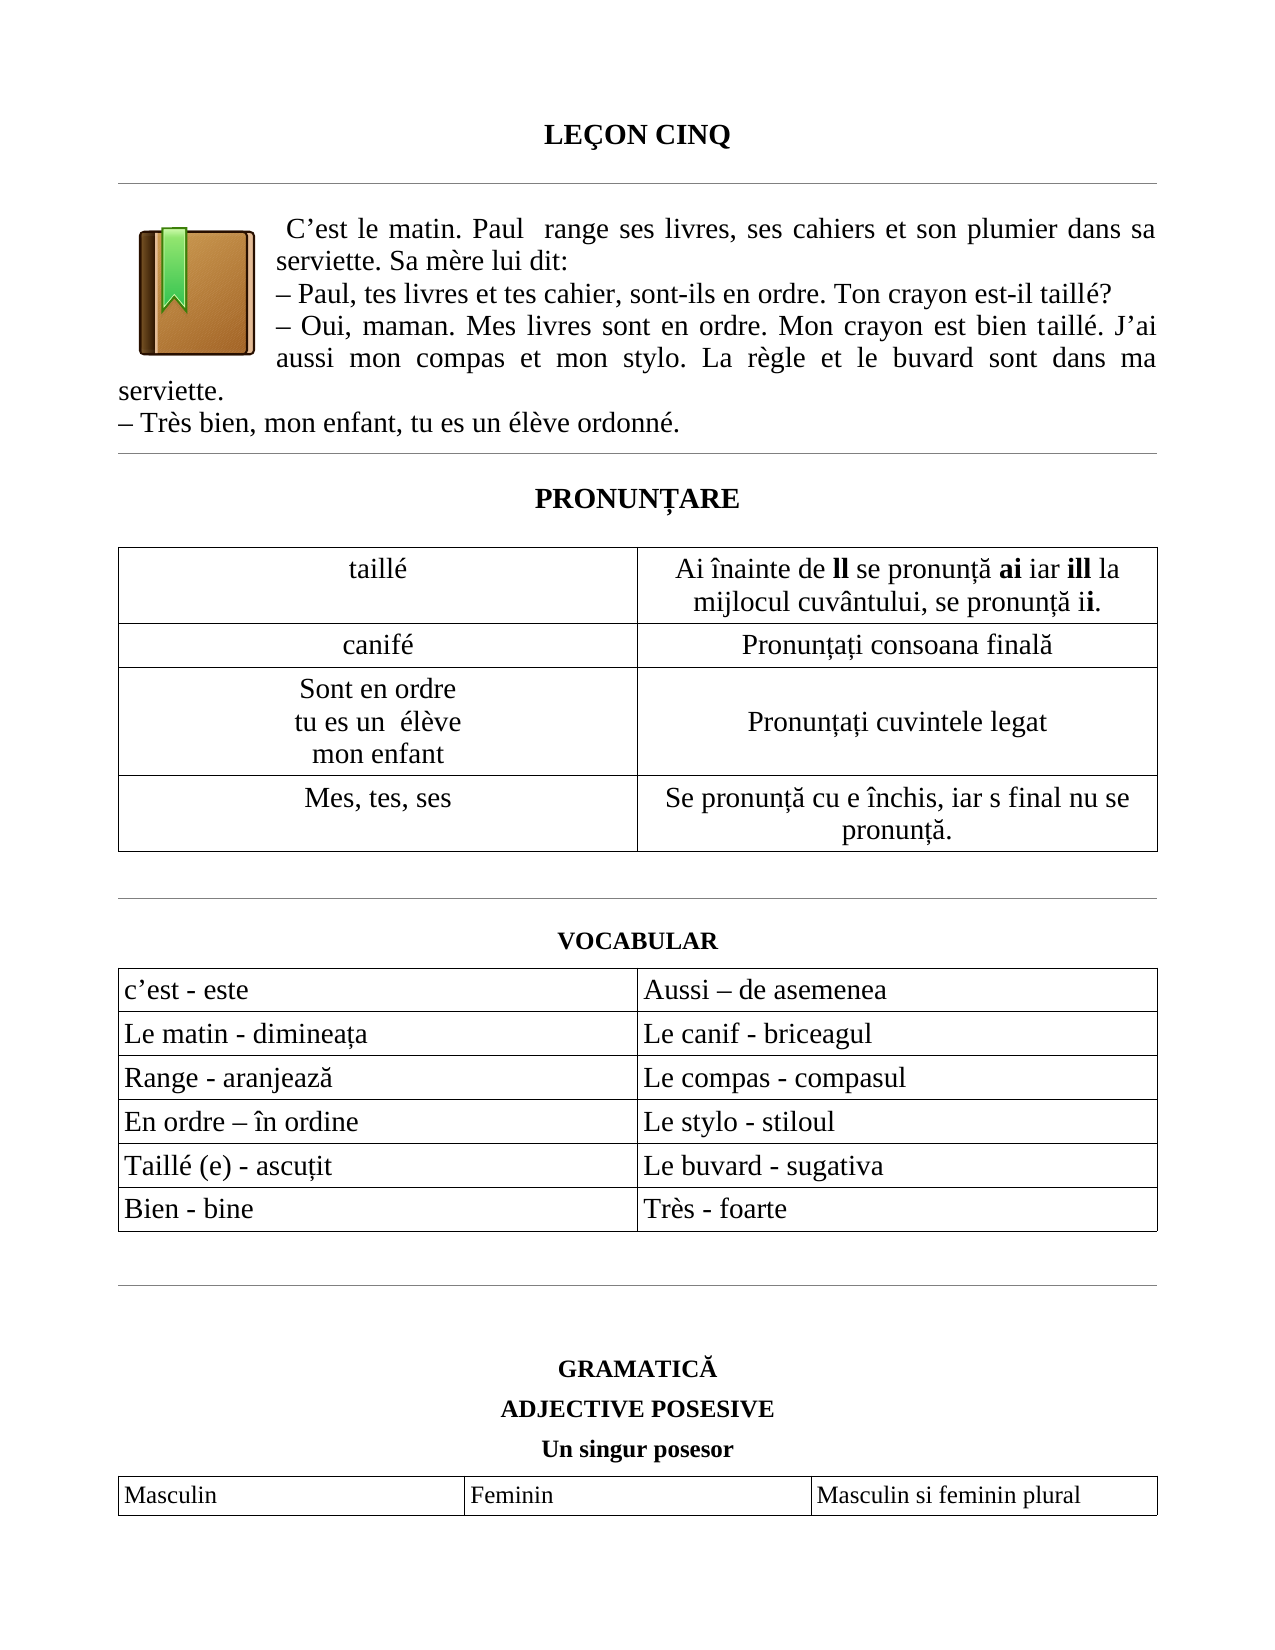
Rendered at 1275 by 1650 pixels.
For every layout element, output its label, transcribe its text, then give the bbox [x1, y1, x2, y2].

text LEÇON CINQ [118, 118, 1157, 150]
table_header Feminin [465, 1477, 811, 1515]
table_cell Très - foarte [638, 1188, 1157, 1231]
table_cell En ordre – în ordine [119, 1100, 637, 1143]
table_cell Le buvard - sugativa [638, 1144, 1157, 1187]
table_cell Taillé (e) - ascuțit [119, 1144, 637, 1187]
table_cell Range - aranjează [119, 1056, 637, 1099]
table_header c’est - este [119, 969, 637, 1011]
table_cell Sont en ordre tu es un élève mon enfant [119, 668, 637, 775]
table_cell Le compas - compasul [638, 1056, 1157, 1099]
table_header Ai înainte de ll se pronunță ai iar ill la mijlocul cuvântului, se pronunță ii. [638, 548, 1157, 623]
table_cell Mes, tes, ses [119, 776, 637, 851]
table_cell Le stylo - stiloul [638, 1100, 1157, 1143]
text – Paul, tes livres et tes cahier, sont-ils en ordre. Ton crayon est-il taillé? [256, 277, 1157, 309]
table_cell Pronunțați consoana finală [638, 624, 1157, 667]
text – Oui, maman. Mes livres sont en ordre. Mon crayon est bien taillé. J’ai aussi mon compas et mon stylo. La règle et le buvard sont dans ma serviette. [118, 309, 1157, 406]
table_cell Le canif - briceagul [638, 1012, 1157, 1055]
text GRAMATICĂ [118, 1355, 1157, 1383]
text PRONUNȚARE [118, 482, 1157, 514]
text Un singur posesor [118, 1435, 1157, 1463]
table_header Aussi – de asemenea [638, 969, 1157, 1011]
table_cell Pronunțați cuvintele legat [638, 668, 1157, 775]
table_header Masculin si feminin plural [812, 1477, 1157, 1515]
text – Très bien, mon enfant, tu es un élève ordonné. [118, 406, 1157, 438]
text C’est le matin. Paul range ses livres, ses cahiers et son plumier dans sa serviette. Sa mère lui dit: [118, 212, 1157, 277]
table_header Masculin [119, 1477, 464, 1515]
table_cell Bien - bine [119, 1188, 637, 1231]
table_header taillé [119, 548, 637, 623]
text VOCABULAR [118, 927, 1157, 955]
table_cell Le matin - dimineața [119, 1012, 637, 1055]
text ADJECTIVE POSESIVE [118, 1395, 1157, 1423]
table_cell canifé [119, 624, 637, 667]
table_cell Se pronunță cu e închis, iar s final nu se pronunță. [638, 776, 1157, 851]
